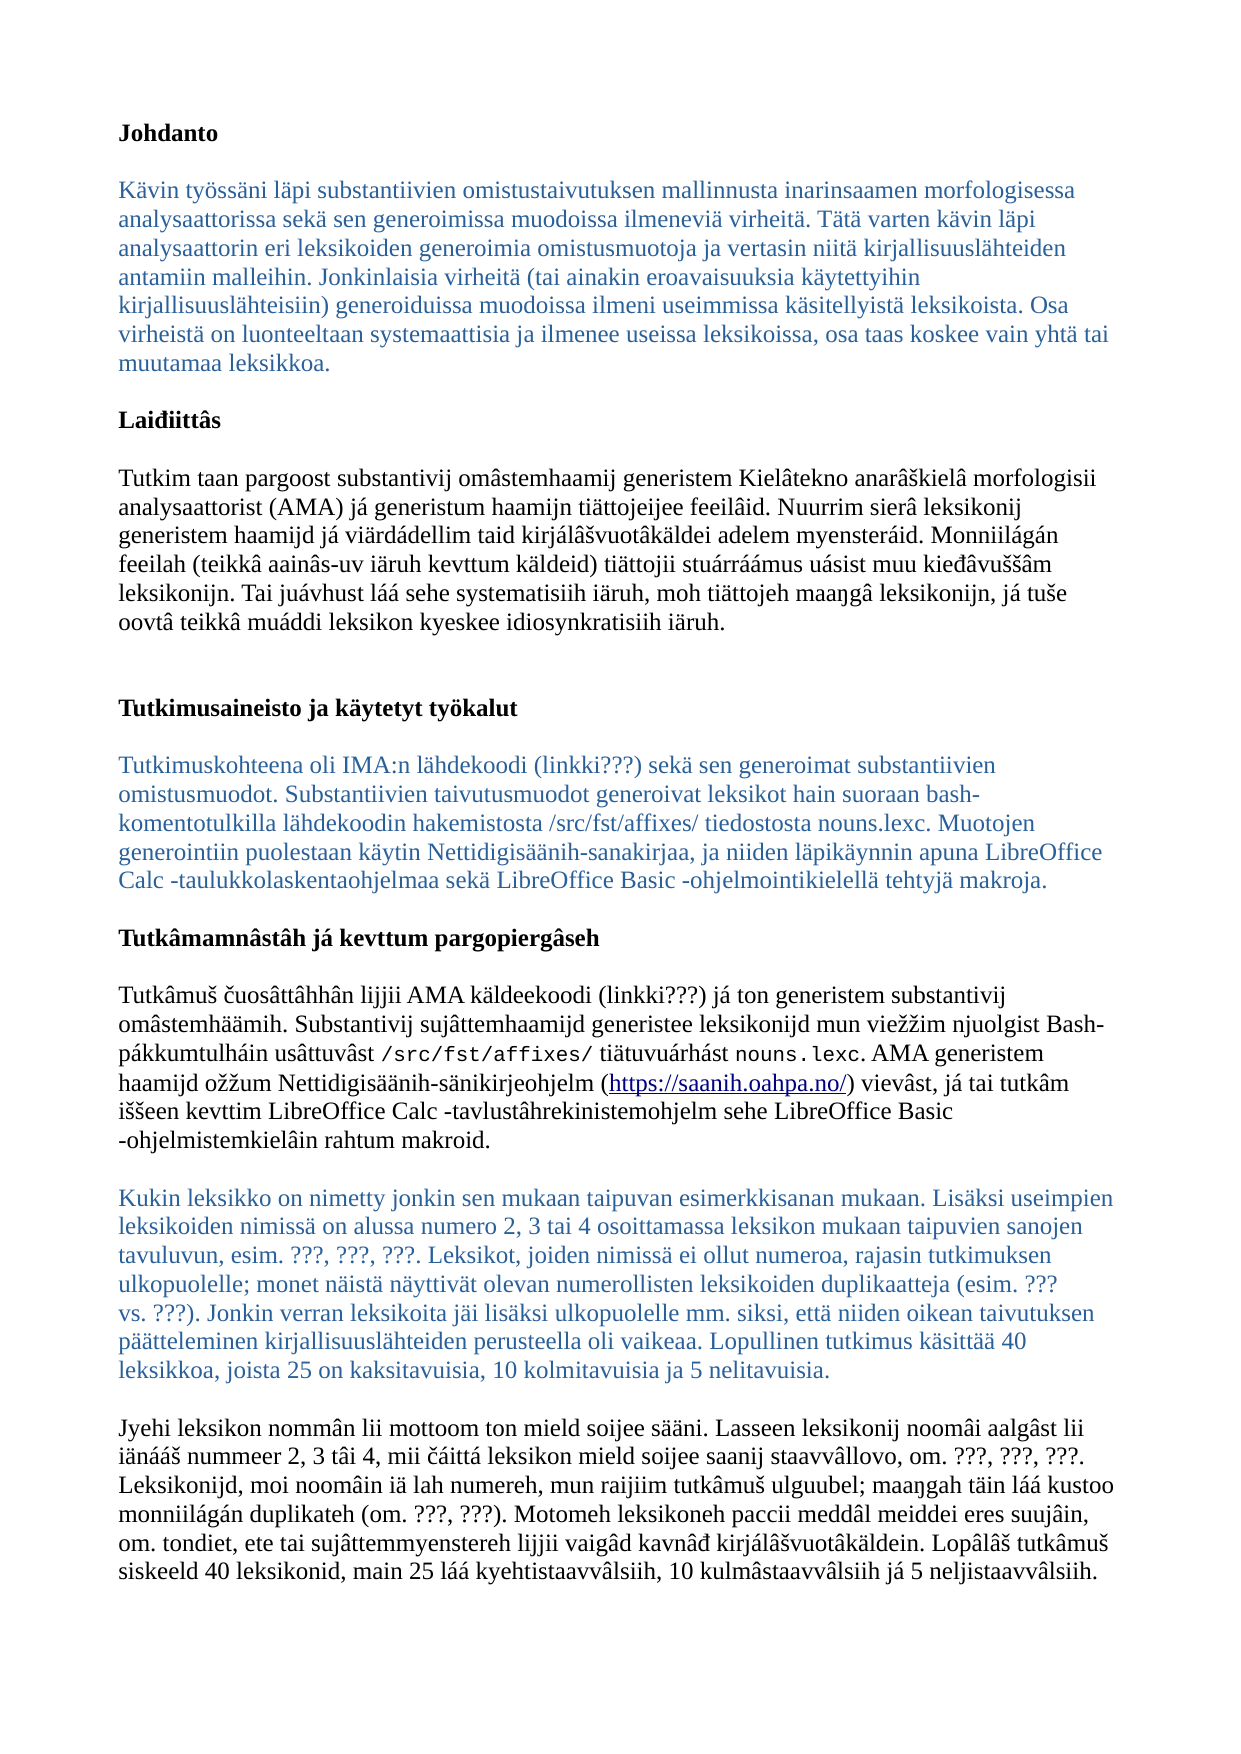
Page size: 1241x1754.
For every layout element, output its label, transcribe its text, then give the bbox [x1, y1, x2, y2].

text Tutkâmuš čuosâttâhhân lijjii AMA käldeekoodi (linkki???) já ton generistem substantivij omâstemhäämih. Substantivij sujâttemhaamijd generistee leksikonijd mun viežžim njuolgist Bash-pákkumtulháin usâttuvâst /src/fst/affixes/ tiätuvuárhást nouns.lexc. AMA generistem haamijd ožžum Nettidigisäänih-sänikirjeohjelm (https://saanih.oahpa.no/) vievâst, já tai tutkâm iššeen kevttim LibreOffice Calc -tavlustâhrekinistemohjelm sehe LibreOffice Basic -ohjelmistemkielâin rahtum makroid. [118, 981, 1122, 1154]
text Tutkimusaineisto ja käytetyt työkalut [118, 693, 1122, 722]
text Tutkimuskohteena oli IMA:n lähdekoodi (linkki???) sekä sen generoimat substantiivien omistusmuodot. Substantiivien taivutusmuodot generoivat leksikot hain suoraan bash-komentotulkilla lähdekoodin hakemistosta /src/fst/affixes/ tiedostosta nouns.lexc. Muotojen generointiin puolestaan käytin Nettidigisäänih-sanakirjaa, ja niiden läpikäynnin apuna LibreOffice Calc -taulukkolaskentaohjelmaa sekä LibreOffice Basic -ohjelmointikielellä tehtyjä makroja. [118, 751, 1122, 894]
text Kävin työssäni läpi substantiivien omistustaivutuksen mallinnusta inarinsaamen morfologisessa analysaattorissa sekä sen generoimissa muodoissa ilmeneviä virheitä. Tätä varten kävin läpi analysaattorin eri leksikoiden generoimia omistusmuotoja ja vertasin niitä kirjallisuuslähteiden antamiin malleihin. Jonkinlaisia virheitä (tai ainakin eroavaisuuksia käytettyihin kirjallisuuslähteisiin) generoiduissa muodoissa ilmeni useimmissa käsitellyistä leksikoista. Osa virheistä on luonteeltaan systemaattisia ja ilmenee useissa leksikoissa, osa taas koskee vain yhtä tai muutamaa leksikkoa. [118, 176, 1122, 377]
text Laiđiittâs [118, 406, 1122, 434]
text Tutkim taan pargoost substantivij omâstemhaamij generistem Kielâtekno anarâškielâ morfologisii analysaattorist (AMA) já generistum haamijn tiättojeijee feeilâid. Nuurrim sierâ leksikonij generistem haamijd já viärdádellim taid kirjálâšvuotâkäldei adelem myensteráid. Monniilágán feeilah (teikkâ aainâs-uv iäruh kevttum käldeid) tiättojii stuárráámus uásist muu kieđâvuššâm leksikonijn. Tai juávhust láá sehe systematisiih iäruh, moh tiättojeh maaŋgâ leksikonijn, já tuše oovtâ teikkâ muáddi leksikon kyeskee idiosynkratisiih iäruh. [118, 463, 1122, 636]
text Kukin leksikko on nimetty jonkin sen mukaan taipuvan esimerkkisanan mukaan. Lisäksi useimpien leksikoiden nimissä on alussa numero 2, 3 tai 4 osoittamassa leksikon mukaan taipuvien sanojen tavuluvun, esim. ???, ???, ???. Leksikot, joiden nimissä ei ollut numeroa, rajasin tutkimuksen ulkopuolelle; monet näistä näyttivät olevan numerollisten leksikoiden duplikaatteja (esim. ??? vs. ???). Jonkin verran leksikoita jäi lisäksi ulkopuolelle mm. siksi, että niiden oikean taivutuksen päätteleminen kirjallisuuslähteiden perusteella oli vaikeaa. Lopullinen tutkimus käsittää 40 leksikkoa, joista 25 on kaksitavuisia, 10 kolmitavuisia ja 5 nelitavuisia. [118, 1183, 1122, 1384]
text Jyehi leksikon nommân lii mottoom ton mield soijee sääni. Lasseen leksikonij noomâi aalgâst lii iänááš nummeer 2, 3 tâi 4, mii čáittá leksikon mield soijee saanij staavvâllovo, om. ???, ???, ???. Leksikonijd, moi noomâin iä lah numereh, mun raijiim tutkâmuš ulguubel; maaŋgah täin láá kustoo monniilágán duplikateh (om. ???, ???). Motomeh leksikoneh paccii meddâl meiddei eres suujâin, om. tondiet, ete tai sujâttemmyenstereh lijjii vaigâd kavnâđ kirjálâšvuotâkäldein. Lopâlâš tutkâmuš siskeeld 40 leksikonid, main 25 láá kyehtistaavvâlsiih, 10 kulmâstaavvâlsiih já 5 neljistaavvâlsiih. [118, 1413, 1122, 1585]
text Johdanto [118, 118, 1122, 147]
text Tutkâmamnâstâh já kevttum pargopiergâseh [118, 923, 1122, 952]
